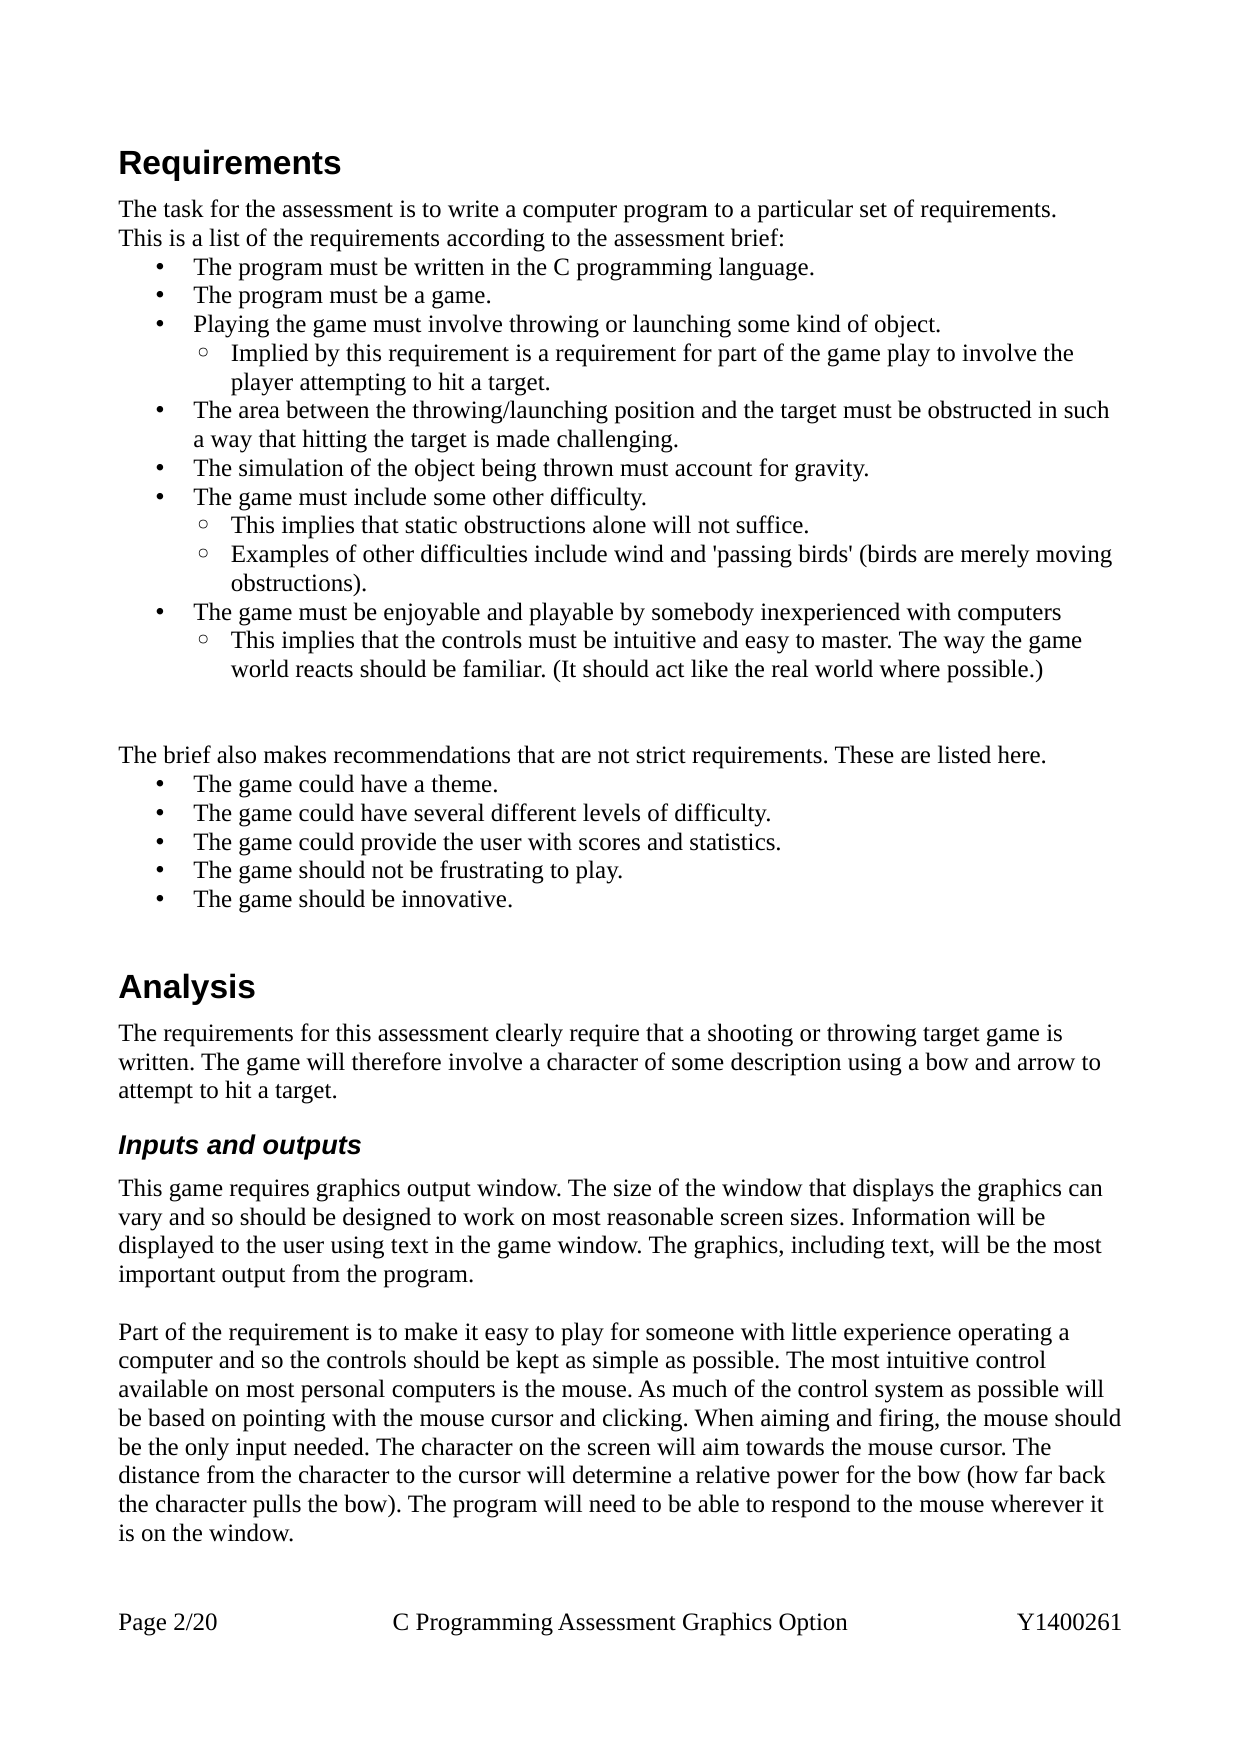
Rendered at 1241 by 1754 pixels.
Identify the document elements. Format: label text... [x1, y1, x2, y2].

text This game requires graphics output window. The size of the window that displays the graphics can vary and so should be designed to work on most reasonable screen sizes. Information will be displayed to the user using text in the game window. The graphics, including text, will be the most important output from the program. [118, 1173, 1122, 1288]
list The program must be written in the C programming language. [156, 252, 1122, 281]
list The simulation of the object being thrown must account for gravity. [156, 453, 1122, 482]
list Examples of other difficulties include wind and 'passing birds' (birds are merely moving obstructions). [193, 539, 1122, 597]
list The game could provide the user with scores and statistics. [156, 827, 1122, 856]
subtitle Requirements [118, 143, 1122, 182]
text Part of the requirement is to make it easy to play for someone with little experience operating a computer and so the controls should be kept as simple as possible. The most intuitive control available on most personal computers is the mouse. As much of the control system as possible will be based on pointing with the mouse cursor and clicking. When aiming and firing, the mouse should be the only input needed. The character on the screen will aim towards the mouse cursor. The distance from the character to the cursor will determine a relative power for the bow (how far back the character pulls the bow). The program will need to be able to respond to the mouse wherever it is on the window. [118, 1317, 1122, 1547]
list This implies that the controls must be intuitive and easy to master. The way the game world reacts should be familiar. (It should act like the real world where possible.) [193, 626, 1122, 683]
list Implied by this requirement is a requirement for part of the game play to involve the player attempting to hit a target. [193, 338, 1122, 396]
subtitle Inputs and outputs [118, 1129, 1122, 1160]
list The game must be enjoyable and playable by somebody inexperienced with computers [156, 597, 1122, 626]
list The program must be a game. [156, 281, 1122, 309]
list This implies that static obstructions alone will not suffice. [193, 511, 1122, 539]
list The game should be innovative. [156, 884, 1122, 913]
text This is a list of the requirements according to the assessment brief: [118, 223, 1122, 252]
list Playing the game must involve throwing or launching some kind of object. [156, 309, 1122, 338]
subtitle Analysis [118, 967, 1122, 1005]
list The game must include some other difficulty. [156, 482, 1122, 511]
text The task for the assessment is to write a computer program to a particular set of requirements. [118, 194, 1122, 223]
list The game could have a theme. [156, 769, 1122, 798]
list The area between the throwing/launching position and the target must be obstructed in such a way that hitting the target is made challenging. [156, 396, 1122, 453]
text The brief also makes recommendations that are not strict requirements. These are listed here. [118, 741, 1122, 769]
list The game should not be frustrating to play. [156, 856, 1122, 884]
list The game could have several different levels of difficulty. [156, 798, 1122, 827]
text The requirements for this assessment clearly require that a shooting or throwing target game is written. The game will therefore involve a character of some description using a bow and arrow to attempt to hit a target. [118, 1018, 1122, 1104]
